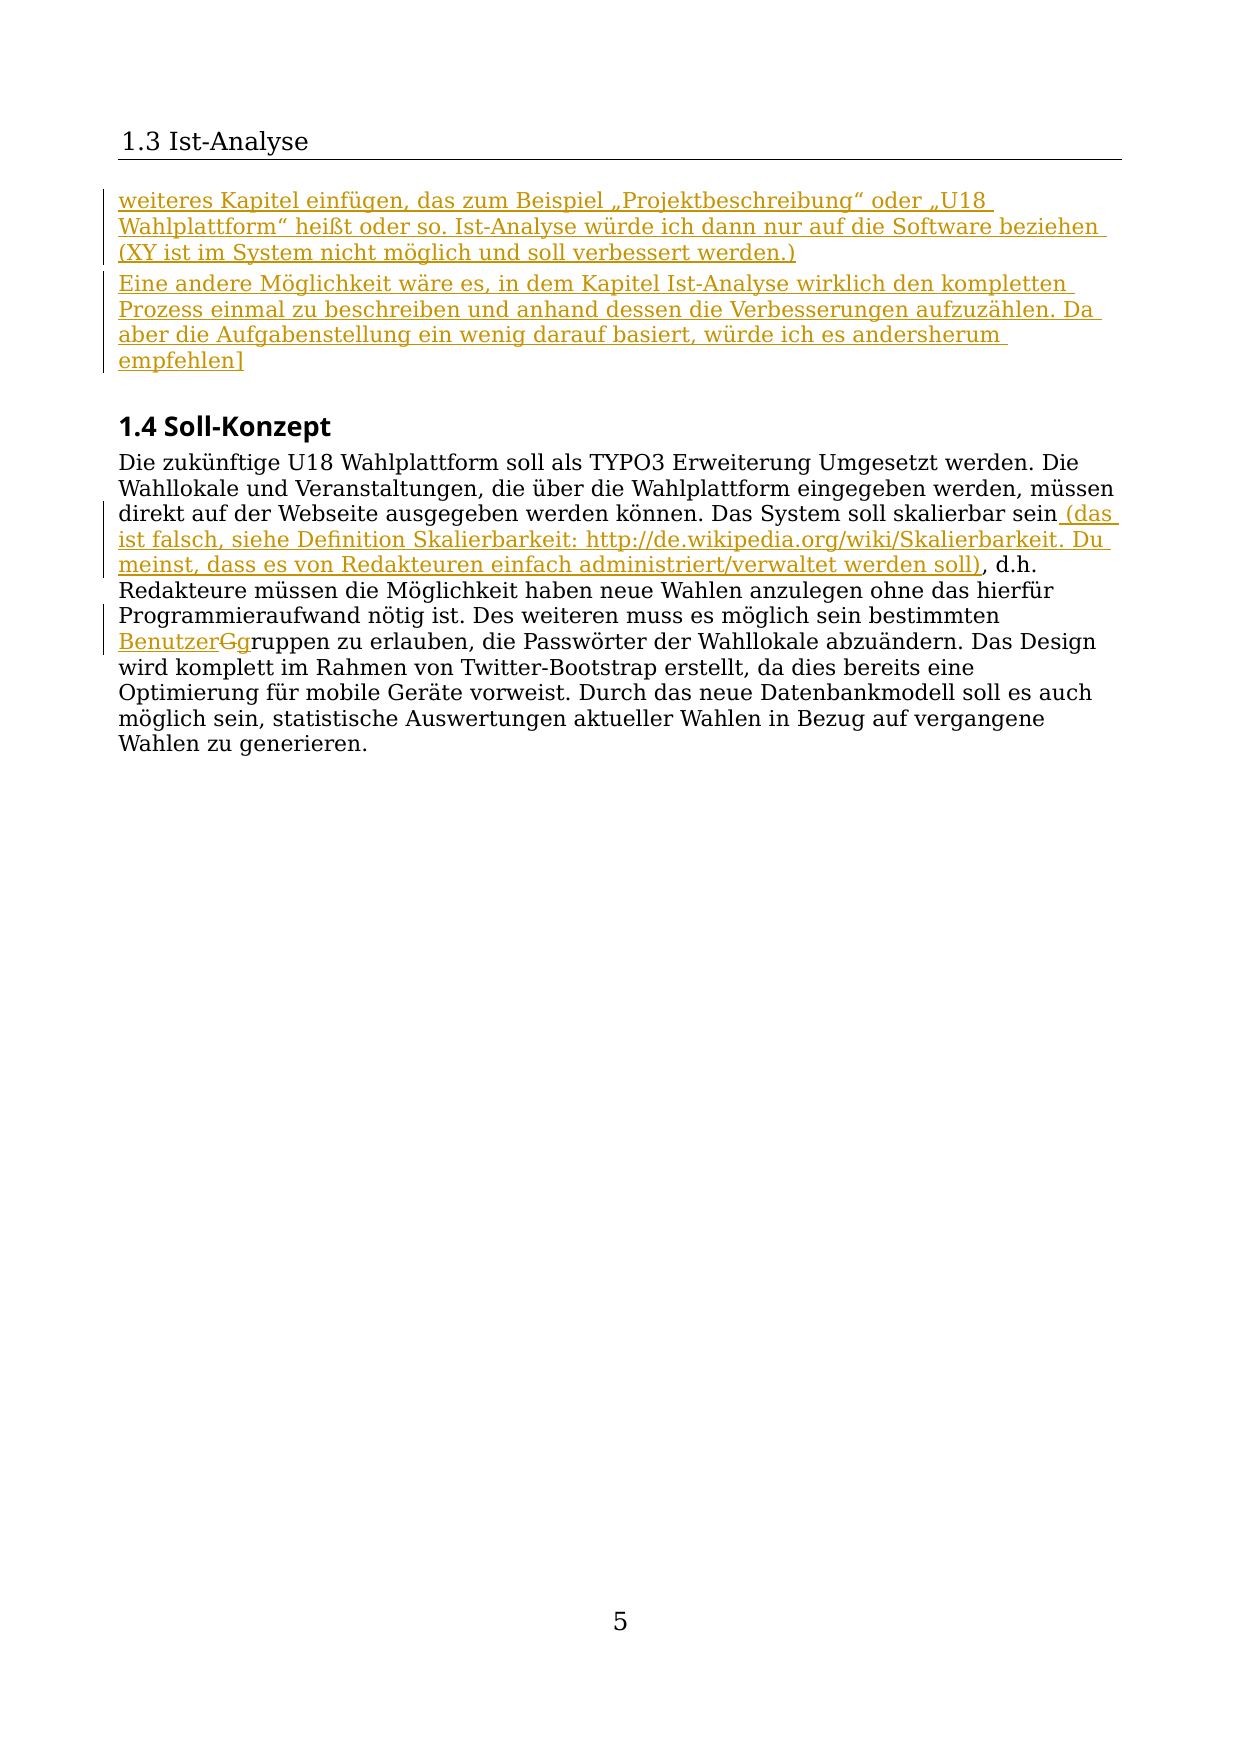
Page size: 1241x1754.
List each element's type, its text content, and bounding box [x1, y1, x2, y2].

subtitle 1.4 Soll-Konzept [118, 408, 1122, 444]
text Die zukünftige U18 Wahlplattform soll als TYPO3 Erweiterung Umgesetzt werden. Die Wahllokale und Veranstaltungen, die über die Wahlplattform eingegeben werden, müssen direkt auf der Webseite ausgegeben werden können. Das System soll skalierbar sein (das ist falsch, siehe Definition Skalierbarkeit: http://de.wikipedia.org/wiki/Skalierbarkeit. Du meinst, dass es von Redakteuren einfach administriert/verwaltet werden soll), d.h. Redakteure müssen die Möglichkeit haben neue Wahlen anzulegen ohne das hierfür Programmieraufwand nötig ist. Des weiteren muss es möglich sein bestimmten Benutzergruppen zu erlauben, die Passwörter der Wahllokale abzuändern. Das Design wird komplett im Rahmen von Twitter-Bootstrap erstellt, da dies bereits eine Optimierung für mobile Geräte vorweist. Durch das neue Datenbankmodell soll es auch möglich sein, statistische Auswertungen aktueller Wahlen in Bezug auf vergangene Wahlen zu generieren. [118, 450, 1122, 757]
text Eine andere Möglichkeit wäre es, in dem Kapitel Ist-Analyse wirklich den kompletten Prozess einmal zu beschreiben und anhand dessen die Verbesserungen aufzuzählen. Da aber die Aufgabenstellung ein wenig darauf basiert, würde ich es andersherum empfehlen] [118, 271, 1122, 373]
text weiteres Kapitel einfügen, das zum Beispiel „Projektbeschreibung“ oder „U18 Wahlplattform“ heißt oder so. Ist-Analyse würde ich dann nur auf die Software beziehen (XY ist im System nicht möglich und soll verbessert werden.) [118, 189, 1122, 265]
